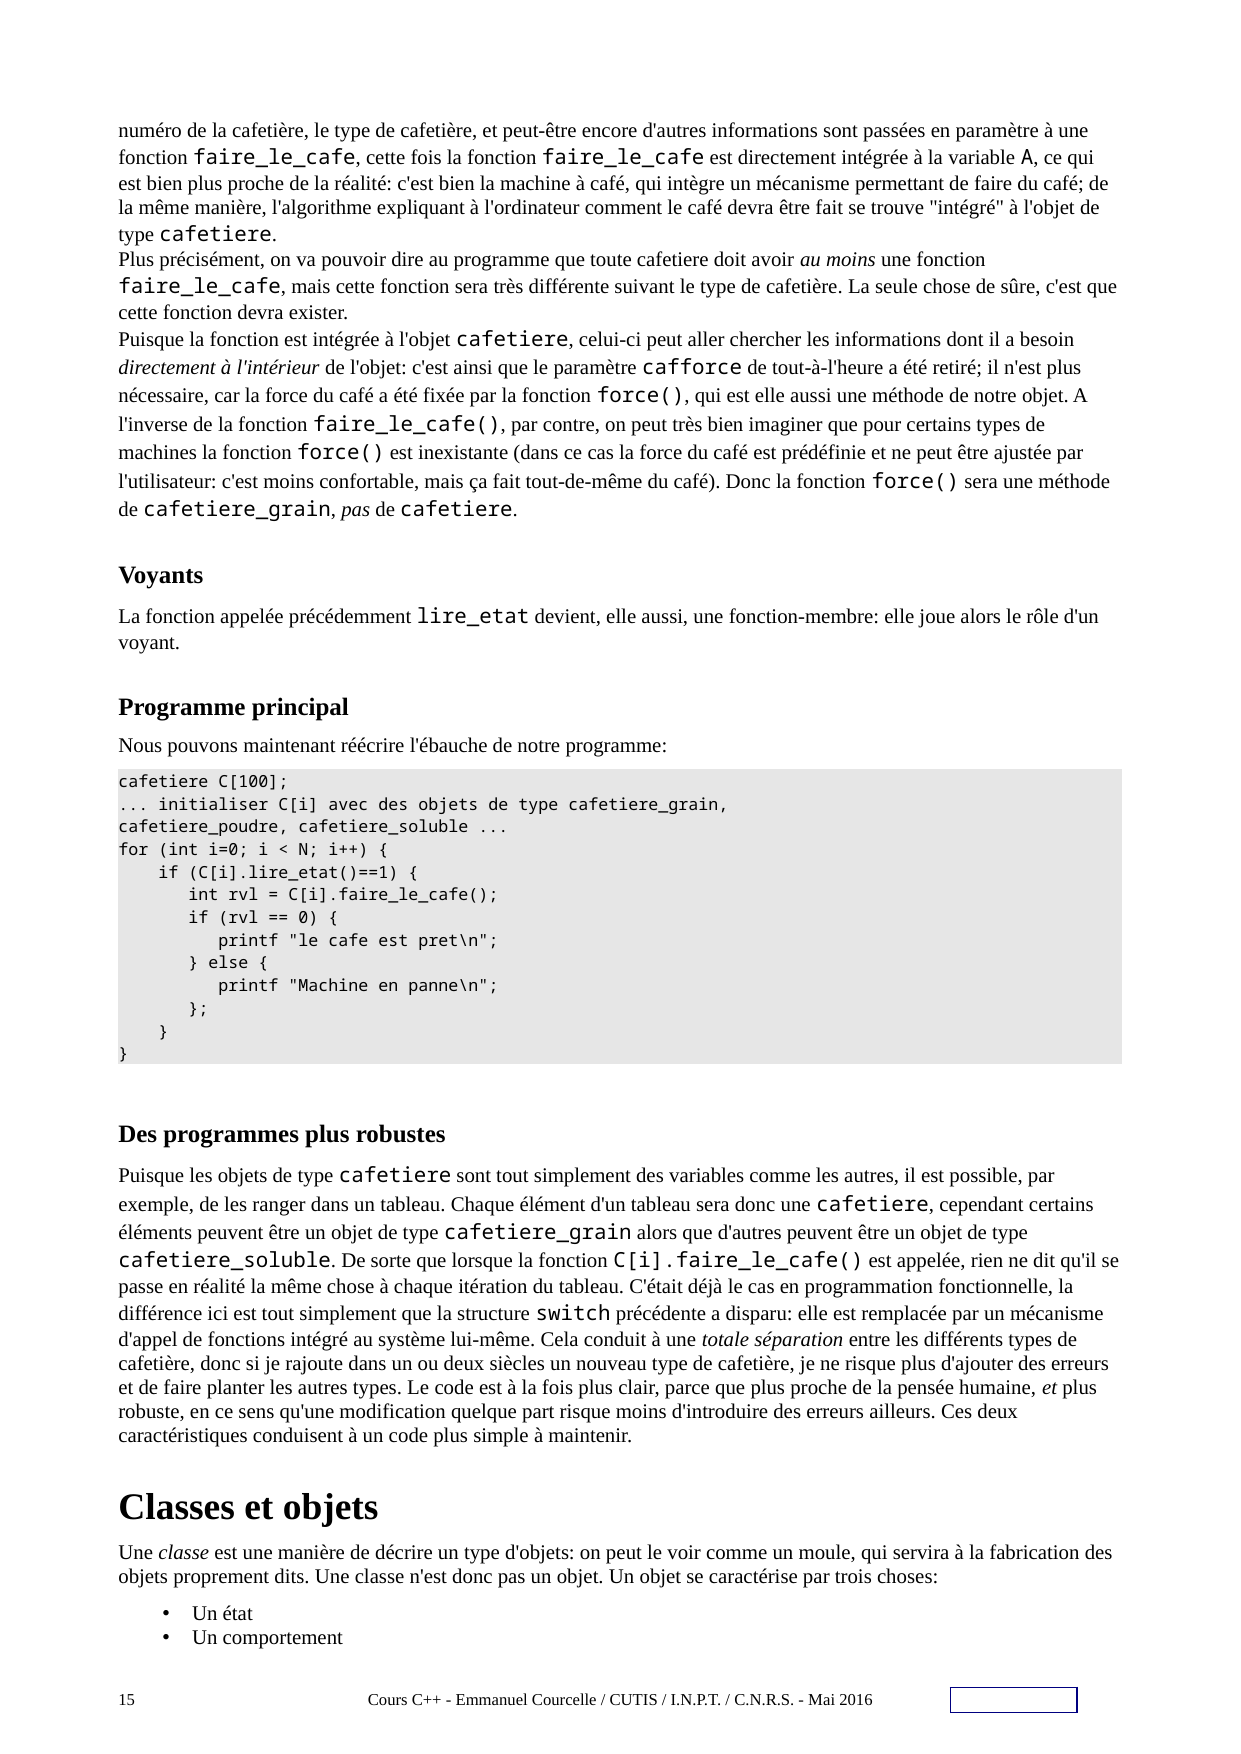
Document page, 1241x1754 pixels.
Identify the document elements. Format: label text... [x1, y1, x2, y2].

list Un état [162, 1601, 1122, 1625]
subtitle Des programmes plus robustes [118, 1119, 1122, 1148]
subtitle Voyants [118, 560, 1122, 589]
text cafetiere C[100]; [118, 769, 1122, 792]
text ... initialiser C[i] avec des objets de type cafetiere_grain, [118, 792, 1122, 815]
subtitle Classes et objets [118, 1484, 1122, 1527]
text cafetiere_poudre, cafetiere_soluble ... [118, 815, 1122, 837]
subtitle Programme principal [118, 692, 1122, 720]
text }; [118, 996, 1122, 1019]
text numéro de la cafetière, le type de cafetière, et peut-être encore d'autres informations sont passées en paramètre à une fonction faire_le_cafe, cette fois la fonction faire_le_cafe est directement intégrée à la variable A, ce qui est bien plus proche de la réalité: c'est bien la machine à café, qui intègre un mécanisme permettant de faire du café; de la même manière, l'algorithme expliquant à l'ordinateur comment le café devra être fait se trouve "intégré" à l'objet de type cafetiere. Plus précisément, on va pouvoir dire au programme que toute cafetiere doit avoir au moins une fonction faire_le_cafe, mais cette fonction sera très différente suivant le type de cafetière. La seule chose de sûre, c'est que cette fonction devra exister. Puisque la fonction est intégrée à l'objet cafetiere, celui-ci peut aller chercher les informations dont il a besoin directement à l'intérieur de l'objet: c'est ainsi que le paramètre cafforce de tout-à-l'heure a été retiré; il n'est plus nécessaire, car la force du café a été fixée par la fonction force(), qui est elle aussi une méthode de notre objet. A l'inverse de la fonction faire_le_cafe(), par contre, on peut très bien imaginer que pour certains types de machines la fonction force() est inexistante (dans ce cas la force du café est prédéfinie et ne peut être ajustée par l'utilisateur: c'est moins confortable, mais ça fait tout-de-même du café). Donc la fonction force() sera une méthode de cafetiere_grain, pas de cafetiere. [118, 118, 1122, 523]
text Une classe est une manière de décrire un type d'objets: on peut le voir comme un moule, qui servira à la fabrication des objets proprement dits. Une classe n'est donc pas un objet. Un objet se caractérise par trois choses: [118, 1540, 1122, 1588]
text La fonction appelée précédemment lire_etat devient, elle aussi, une fonction-membre: elle joue alors le rôle d'un voyant. [118, 602, 1122, 654]
text } else { [118, 951, 1122, 974]
list Un comportement [162, 1625, 1122, 1649]
text Puisque les objets de type cafetiere sont tout simplement des variables comme les autres, il est possible, par exemple, de les ranger dans un tableau. Chaque élément d'un tableau sera donc une cafetiere, cependant certains éléments peuvent être un objet de type cafetiere_grain alors que d'autres peuvent être un objet de type cafetiere_soluble. De sorte que lorsque la fonction C[i].faire_le_cafe() est appelée, rien ne dit qu'il se passe en réalité la même chose à chaque itération du tableau. C'était déjà le cas en programmation fonctionnelle, la différence ici est tout simplement que la structure switch précédente a disparu: elle est remplacée par un mécanisme d'appel de fonctions intégré au système lui-même. Cela conduit à une totale séparation entre les différents types de cafetière, donc si je rajoute dans un ou deux siècles un nouveau type de cafetière, je ne risque plus d'ajouter des erreurs et de faire planter les autres types. Le code est à la fois plus clair, parce que plus proche de la pensée humaine, et plus robuste, en ce sens qu'une modification quelque part risque moins d'introduire des erreurs ailleurs. Ces deux caractéristiques conduisent à un code plus simple à maintenir. [118, 1160, 1122, 1447]
text } [118, 1019, 1122, 1042]
text int rvl = C[i].faire_le_cafe(); [118, 883, 1122, 906]
text Nous pouvons maintenant réécrire l'ébauche de notre programme: [118, 733, 1122, 757]
text if (rvl == 0) { [118, 906, 1122, 928]
text printf "Machine en panne\n"; [118, 974, 1122, 996]
text } [118, 1042, 1122, 1064]
text if (C[i].lire_etat()==1) { [118, 860, 1122, 883]
text for (int i=0; i < N; i++) { [118, 837, 1122, 860]
text printf "le cafe est pret\n"; [118, 928, 1122, 951]
